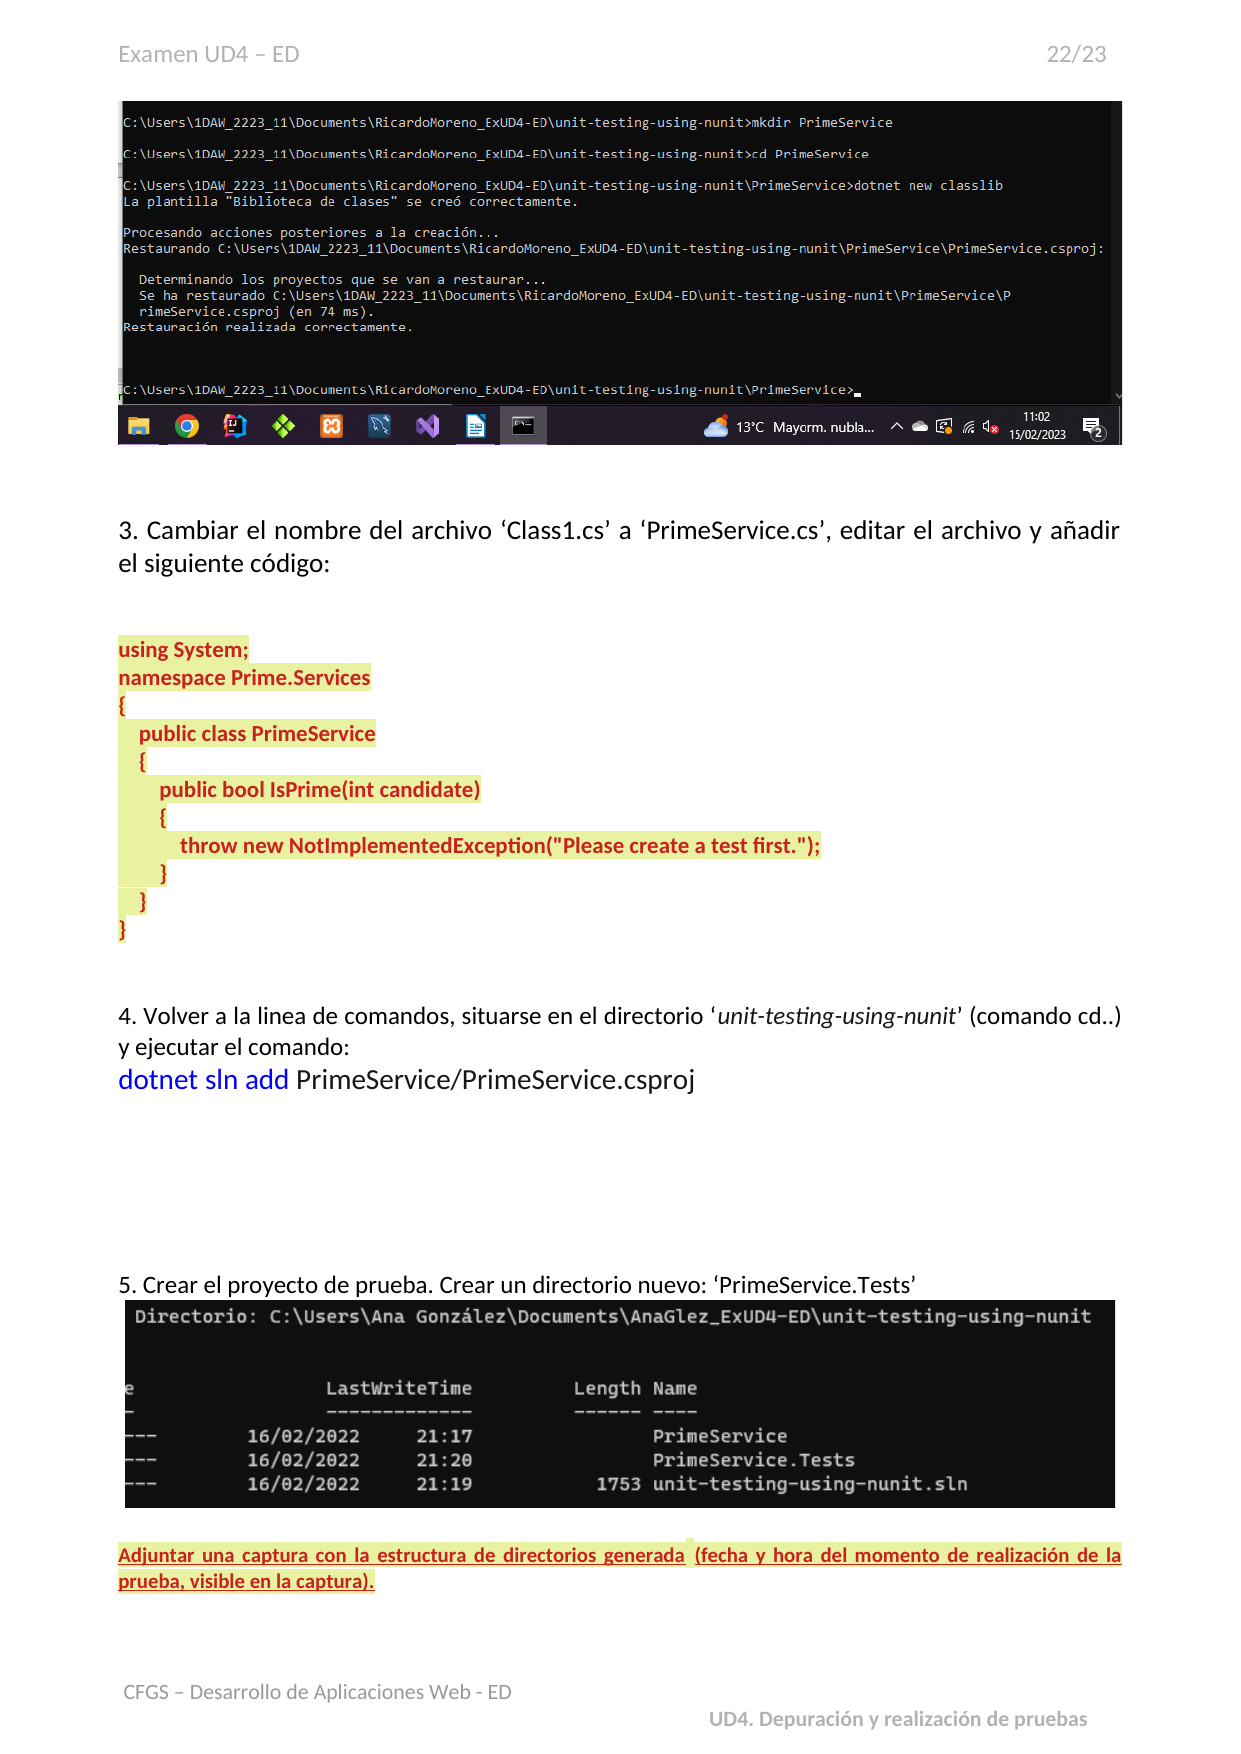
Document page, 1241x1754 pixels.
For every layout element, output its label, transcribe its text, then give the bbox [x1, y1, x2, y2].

text Adjuntar una captura con la estructura de directorios generada (fecha y hora del momento de realización de la prueba, visible en la captura). [118, 1538, 1122, 1594]
text } [118, 887, 1122, 915]
text { [118, 747, 1122, 775]
text throw new NotImplementedException("Please create a test first."); [118, 831, 1122, 859]
text 3. Cambiar el nombre del archivo ‘Class1.cs’ a ‘PrimeService.cs’, editar el archivo y añadir el siguiente código: [118, 513, 1122, 579]
text } [118, 859, 1122, 887]
text { [118, 691, 1122, 719]
text dotnet sln add PrimeService/PrimeService.csproj [118, 1061, 1122, 1097]
text { [118, 803, 1122, 831]
text public class PrimeService [118, 719, 1122, 747]
text namespace Prime.Services [118, 663, 1122, 691]
picture [118, 101, 1123, 445]
text } [118, 915, 1122, 943]
text 4. Volver a la linea de comandos, situarse en el directorio ‘unit-testing-using-nunit’ (comando cd..) y ejecutar el comando: [118, 1000, 1122, 1061]
text 5. Crear el proyecto de prueba. Crear un directorio nuevo: ‘PrimeService.Tests’ [118, 1269, 1122, 1300]
picture [125, 1300, 1116, 1508]
text public bool IsPrime(int candidate) [118, 775, 1122, 803]
text using System; [118, 635, 1122, 663]
